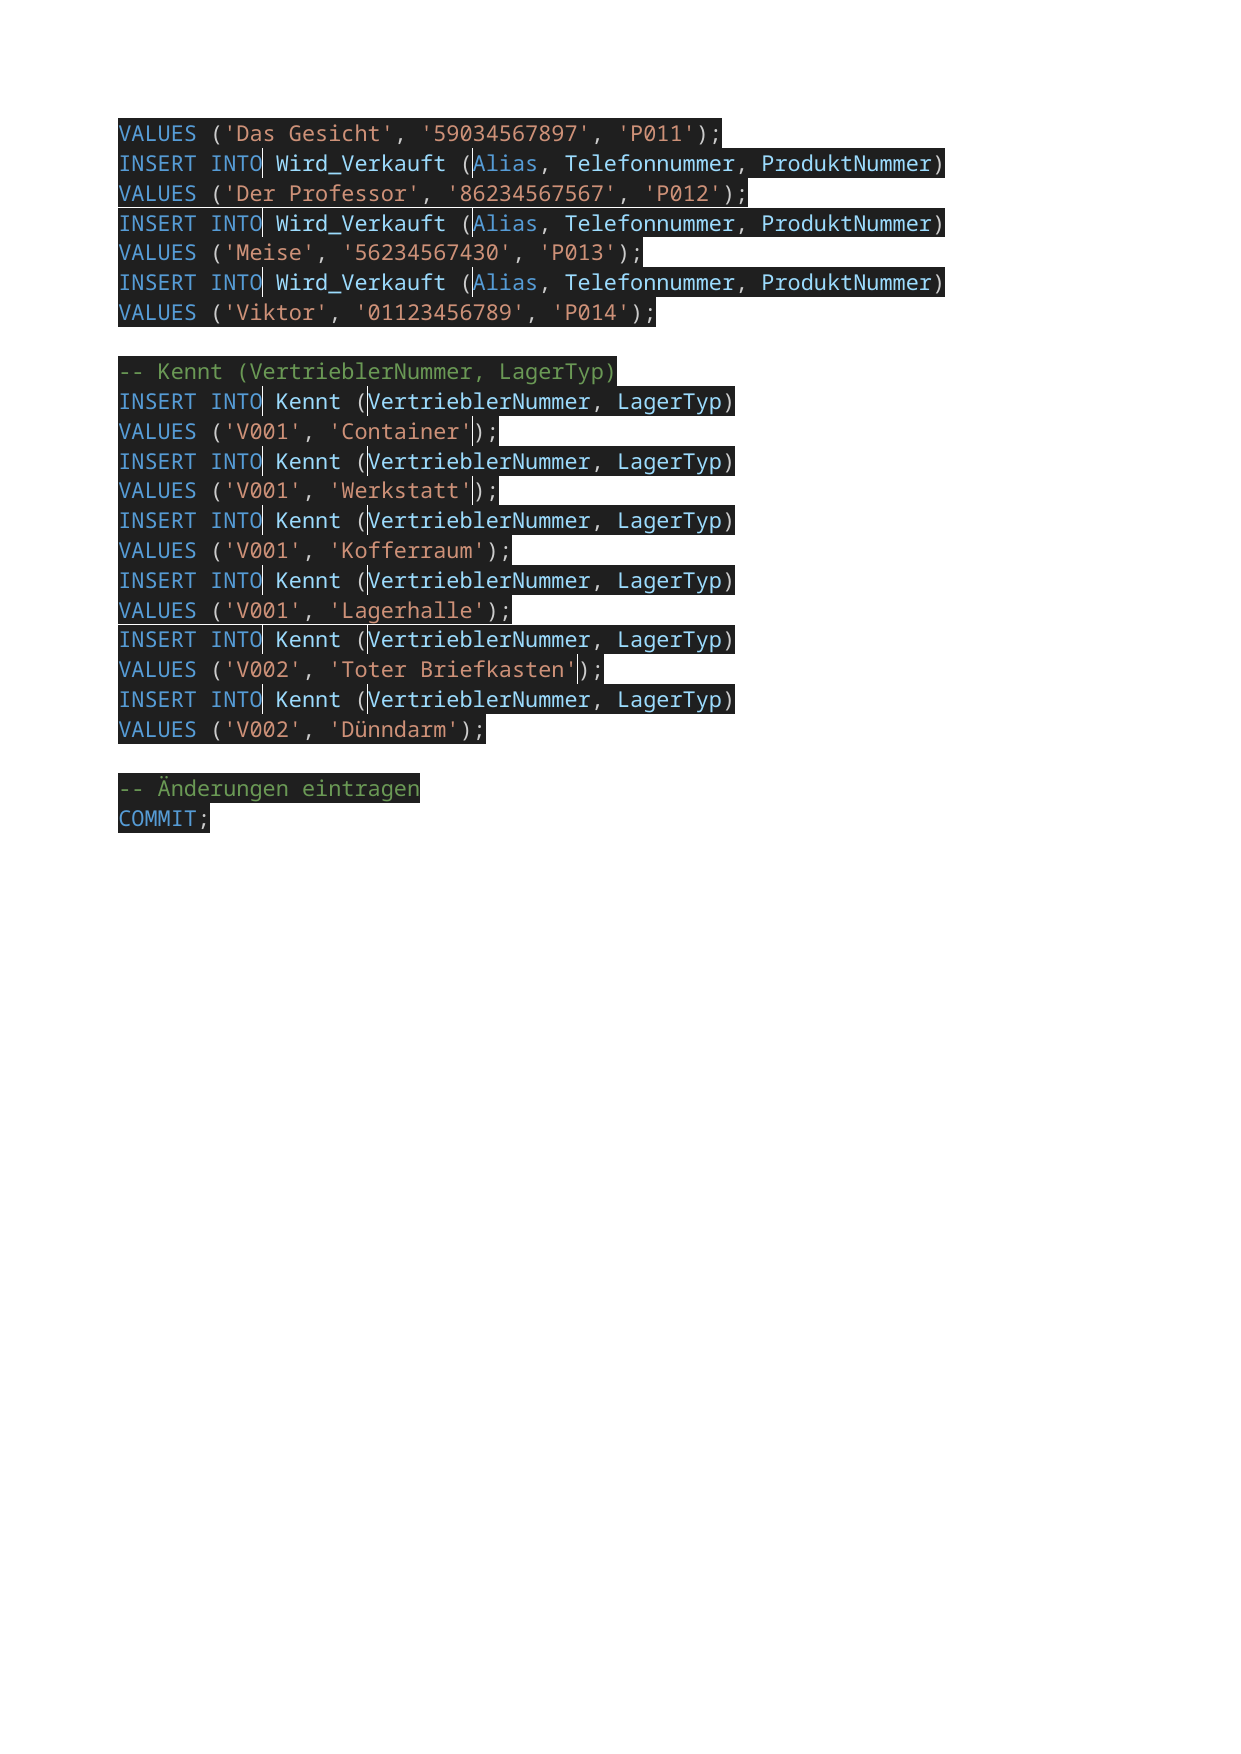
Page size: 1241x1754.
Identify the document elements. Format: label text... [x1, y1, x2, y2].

text INSERT INTO Kennt (VertrieblerNummer, LagerTyp) [118, 505, 1122, 535]
text INSERT INTO Kennt (VertrieblerNummer, LagerTyp) [118, 386, 1122, 416]
text VALUES ('V001', 'Lagerhalle'); [118, 595, 1122, 624]
text VALUES ('V002', 'Toter Briefkasten'); [118, 654, 1122, 684]
text VALUES ('Der Professor', '86234567567', 'P012'); [118, 178, 1122, 207]
text INSERT INTO Wird_Verkauft (Alias, Telefonnummer, ProduktNummer) [118, 207, 1122, 237]
text INSERT INTO Kennt (VertrieblerNummer, LagerTyp) [118, 624, 1122, 654]
text VALUES ('V001', 'Werkstatt'); [118, 476, 1122, 505]
text -- Änderungen eintragen [118, 773, 1122, 803]
text INSERT INTO Kennt (VertrieblerNummer, LagerTyp) [118, 565, 1122, 595]
text -- Kennt (VertrieblerNummer, LagerTyp) [118, 356, 1122, 386]
text INSERT INTO Wird_Verkauft (Alias, Telefonnummer, ProduktNummer) [118, 267, 1122, 297]
text INSERT INTO Kennt (VertrieblerNummer, LagerTyp) [118, 446, 1122, 476]
text COMMIT; [118, 803, 1122, 833]
text INSERT INTO Wird_Verkauft (Alias, Telefonnummer, ProduktNummer) [118, 148, 1122, 178]
text VALUES ('Das Gesicht', '59034567897', 'P011'); [118, 118, 1122, 148]
text VALUES ('V001', 'Kofferraum'); [118, 535, 1122, 565]
text VALUES ('Viktor', '01123456789', 'P014'); [118, 297, 1122, 327]
text VALUES ('Meise', '56234567430', 'P013'); [118, 237, 1122, 267]
text VALUES ('V002', 'Dünndarm'); [118, 714, 1122, 744]
text INSERT INTO Kennt (VertrieblerNummer, LagerTyp) [118, 684, 1122, 714]
text VALUES ('V001', 'Container'); [118, 416, 1122, 446]
